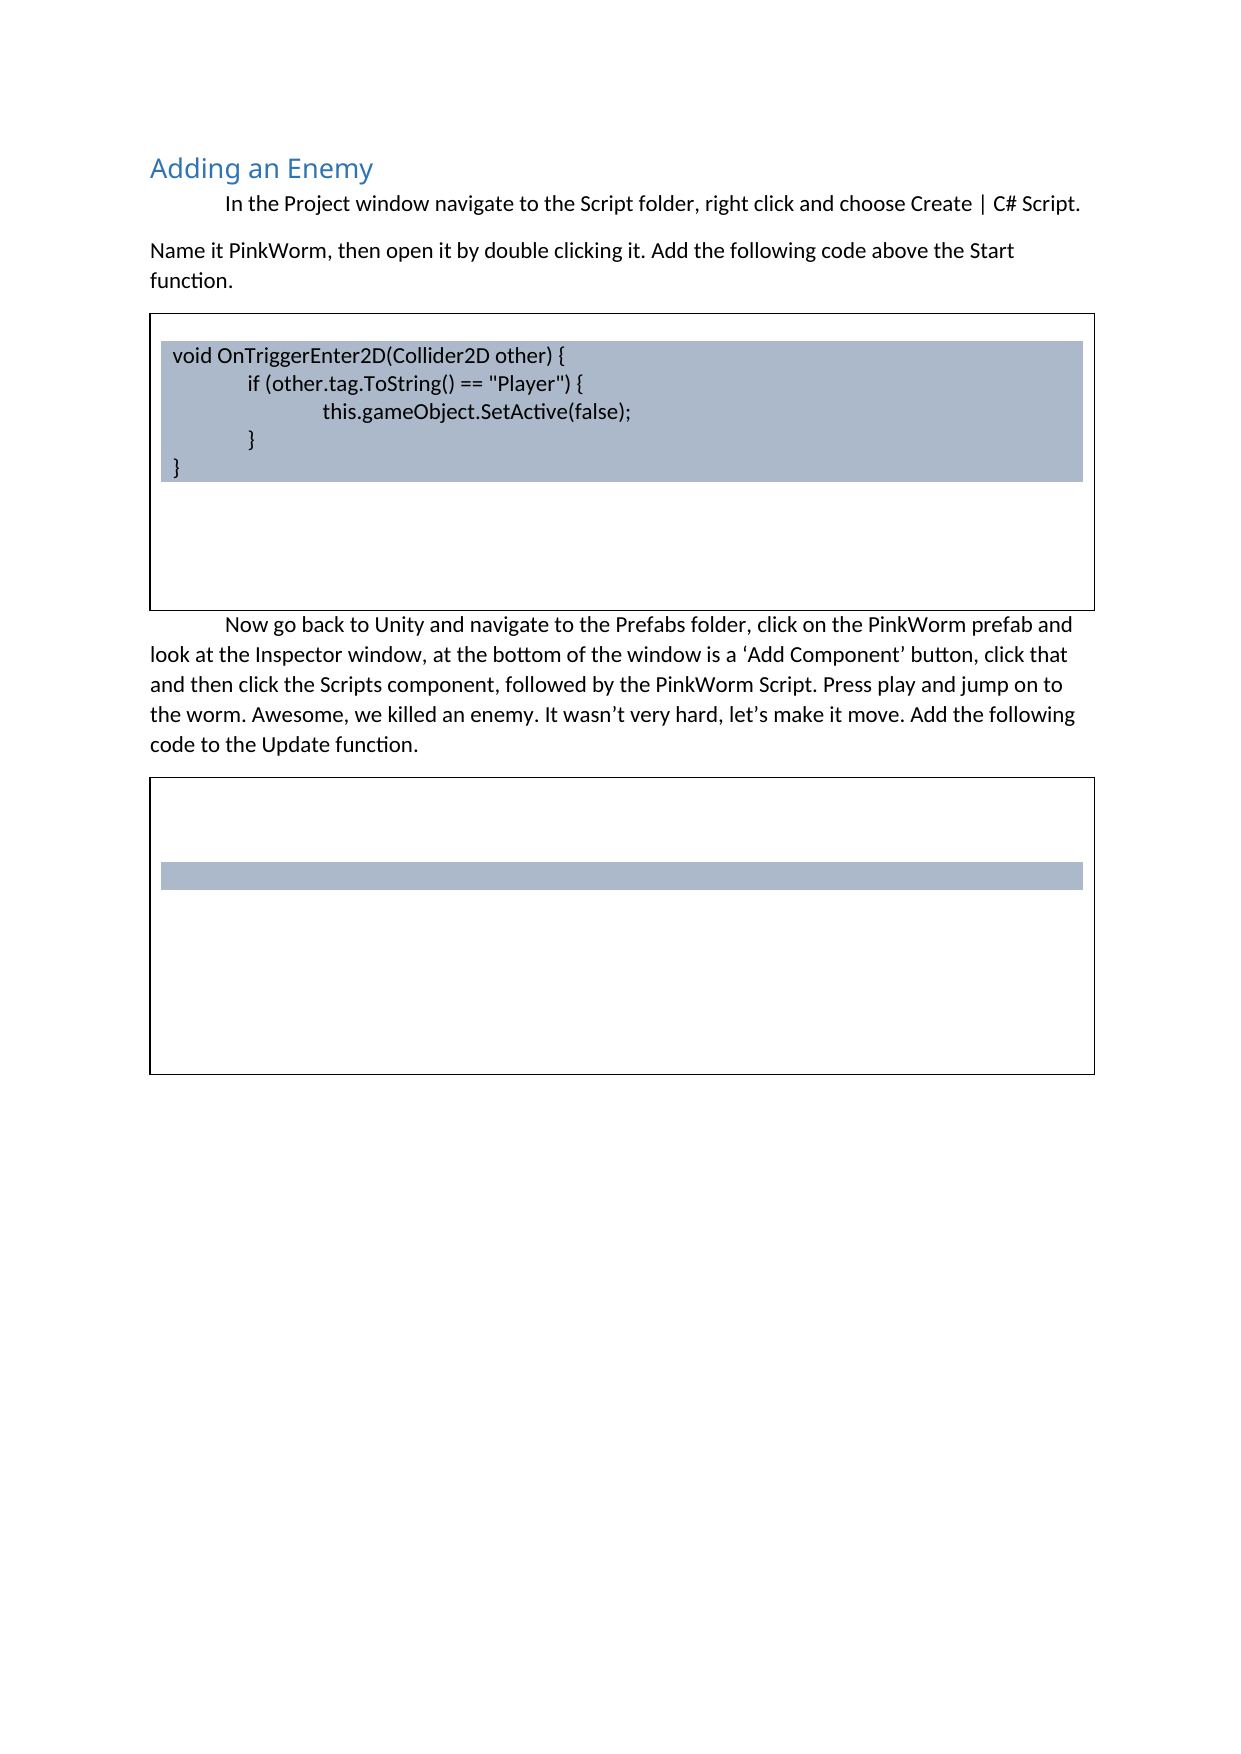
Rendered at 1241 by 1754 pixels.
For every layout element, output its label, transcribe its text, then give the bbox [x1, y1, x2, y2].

table_header // Update is called once per frame void Update () { } [151, 778, 1094, 1074]
table_header // Use this for initialization void Start () { } [151, 314, 1094, 609]
text Now go back to Unity and navigate to the Prefabs folder, click on the PinkWorm prefab and look at the Inspector window, at the bottom of the window is a ‘Add Component’ button, click that and then click the Scripts component, followed by the PinkWorm Script. Press play and jump on to the worm. Awesome, we killed an enemy. It wasn’t very hard, let’s make it move. Add the following code to the Update function. [150, 611, 1090, 758]
text Name it PinkWorm, then open it by double clicking it. Add the following code above the Start function. [150, 236, 1090, 294]
text In the Project window navigate to the Script folder, right click and choose Create | C# Script. [150, 189, 1090, 217]
table_header [161, 862, 1083, 890]
table_header void OnTriggerEnter2D(Collider2D other) { if (other.tag.ToString() == "Player") { this.gameObject.SetActive(false); } } [161, 341, 1083, 482]
subtitle Adding an Enemy [150, 150, 1090, 187]
